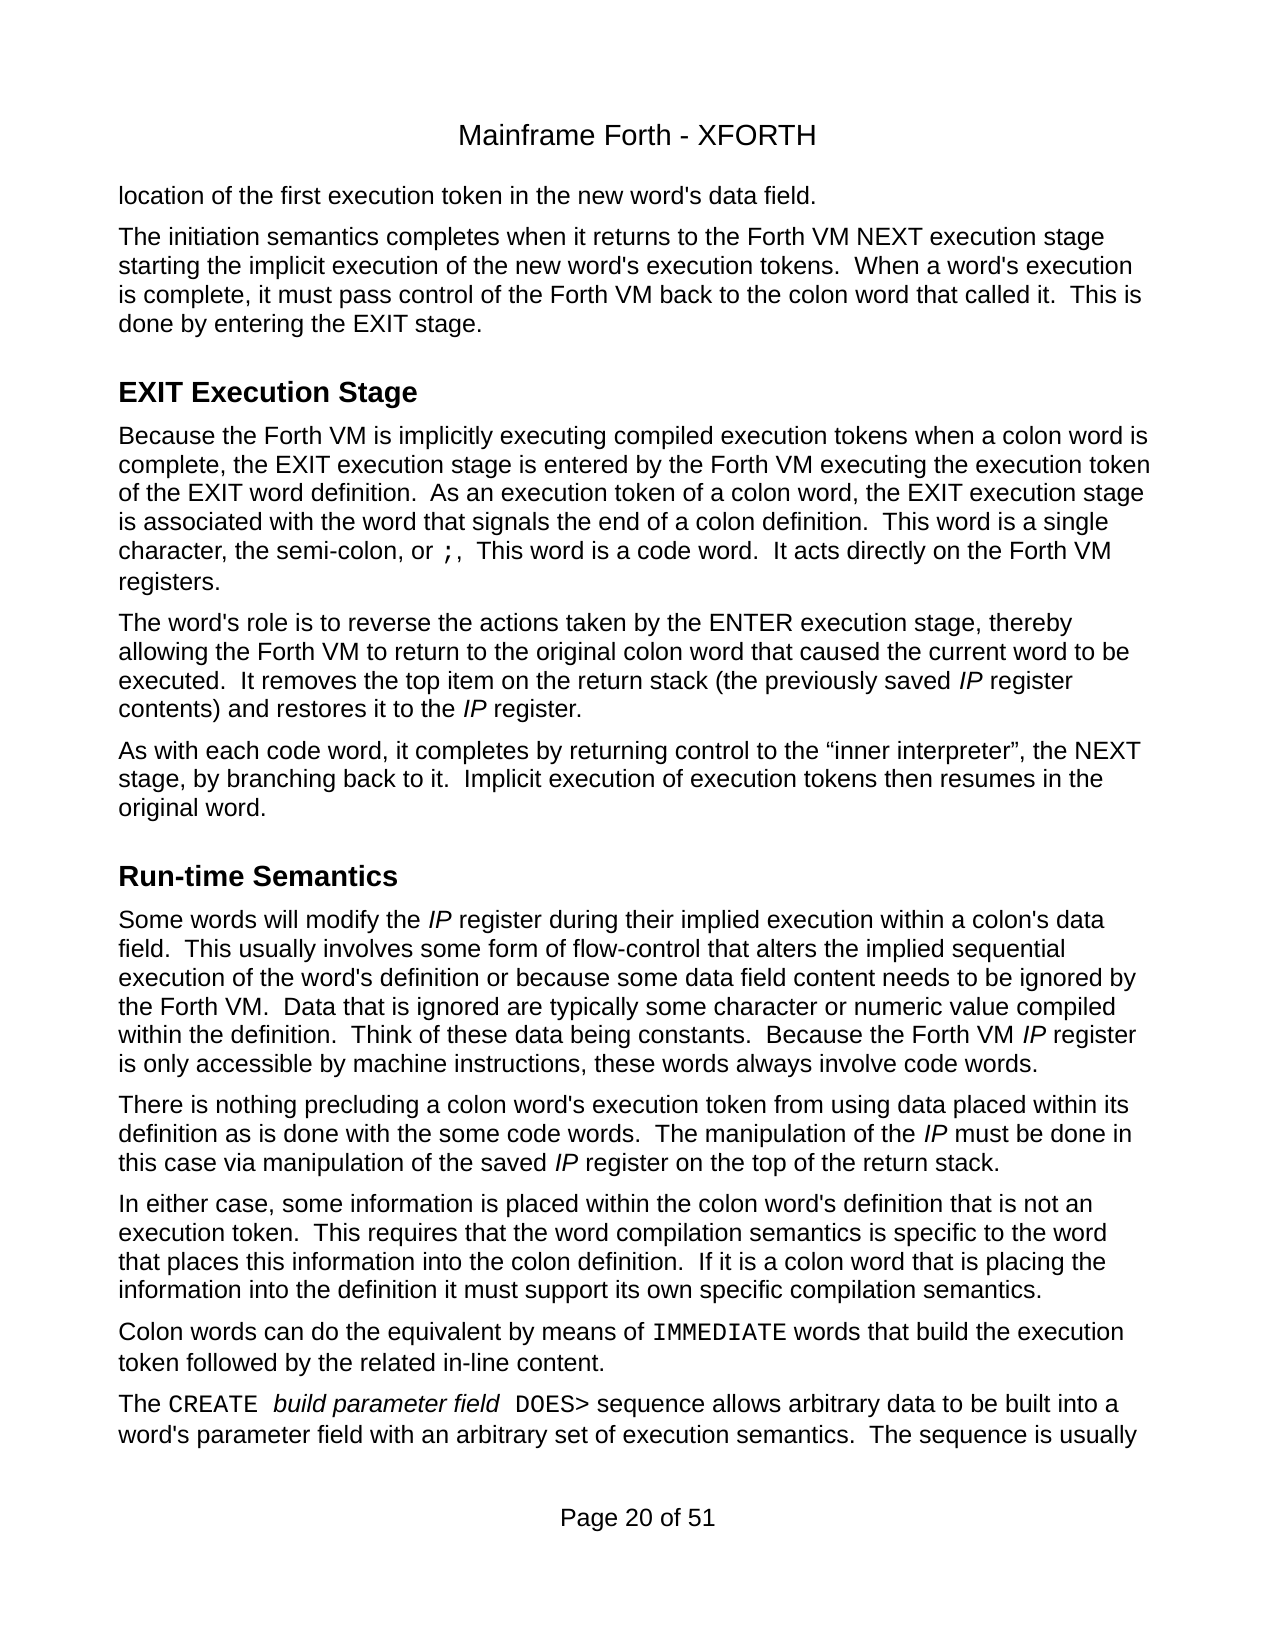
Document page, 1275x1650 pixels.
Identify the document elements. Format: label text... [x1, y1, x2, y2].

subtitle Run-time Semantics [118, 859, 1157, 893]
text Colon words can do the equivalent by means of IMMEDIATE words that build the execution token followed by the related in-line content. [118, 1317, 1157, 1376]
text As with each code word, it completes by returning control to the “inner interpreter”, the NEXT stage, by branching back to it. Implicit execution of execution tokens then resumes in the original word. [118, 736, 1157, 822]
text In either case, some information is placed within the colon word's definition that is not an execution token. This requires that the word compilation semantics is specific to the word that places this information into the colon definition. If it is a colon word that is placing the information into the definition it must support its own specific compilation semantics. [118, 1189, 1157, 1304]
subtitle EXIT Execution Stage [118, 375, 1157, 408]
text location of the first execution token in the new word's data field. [118, 181, 1157, 210]
text The word's role is to reverse the actions taken by the ENTER execution stage, thereby allowing the Forth VM to return to the original colon word that caused the current word to be executed. It removes the top item on the return stack (the previously saved IP register contents) and restores it to the IP register. [118, 608, 1157, 723]
text The CREATE build parameter field DOES> sequence allows arbitrary data to be built into a word's parameter field with an arbitrary set of execution semantics. The sequence is usually [118, 1389, 1157, 1448]
text Some words will modify the IP register during their implied execution within a colon's data field. This usually involves some form of flow-control that alters the implied sequential execution of the word's definition or because some data field content needs to be ignored by the Forth VM. Data that is ignored are typically some character or numeric value compiled within the definition. Think of these data being constants. Because the Forth VM IP register is only accessible by machine instructions, these words always involve code words. [118, 905, 1157, 1078]
text There is nothing precluding a colon word's execution token from using data placed within its definition as is done with the some code words. The manipulation of the IP must be done in this case via manipulation of the saved IP register on the top of the return stack. [118, 1090, 1157, 1177]
text The initiation semantics completes when it returns to the Forth VM NEXT execution stage starting the implicit execution of the new word's execution tokens. When a word's execution is complete, it must pass control of the Forth VM back to the colon word that called it. This is done by entering the EXIT stage. [118, 222, 1157, 337]
text Because the Forth VM is implicitly executing compiled execution tokens when a colon word is complete, the EXIT execution stage is entered by the Forth VM executing the execution token of the EXIT word definition. As an execution token of a colon word, the EXIT execution stage is associated with the word that signals the end of a colon definition. This word is a single character, the semi-colon, or ;, This word is a code word. It acts directly on the Forth VM registers. [118, 421, 1157, 596]
